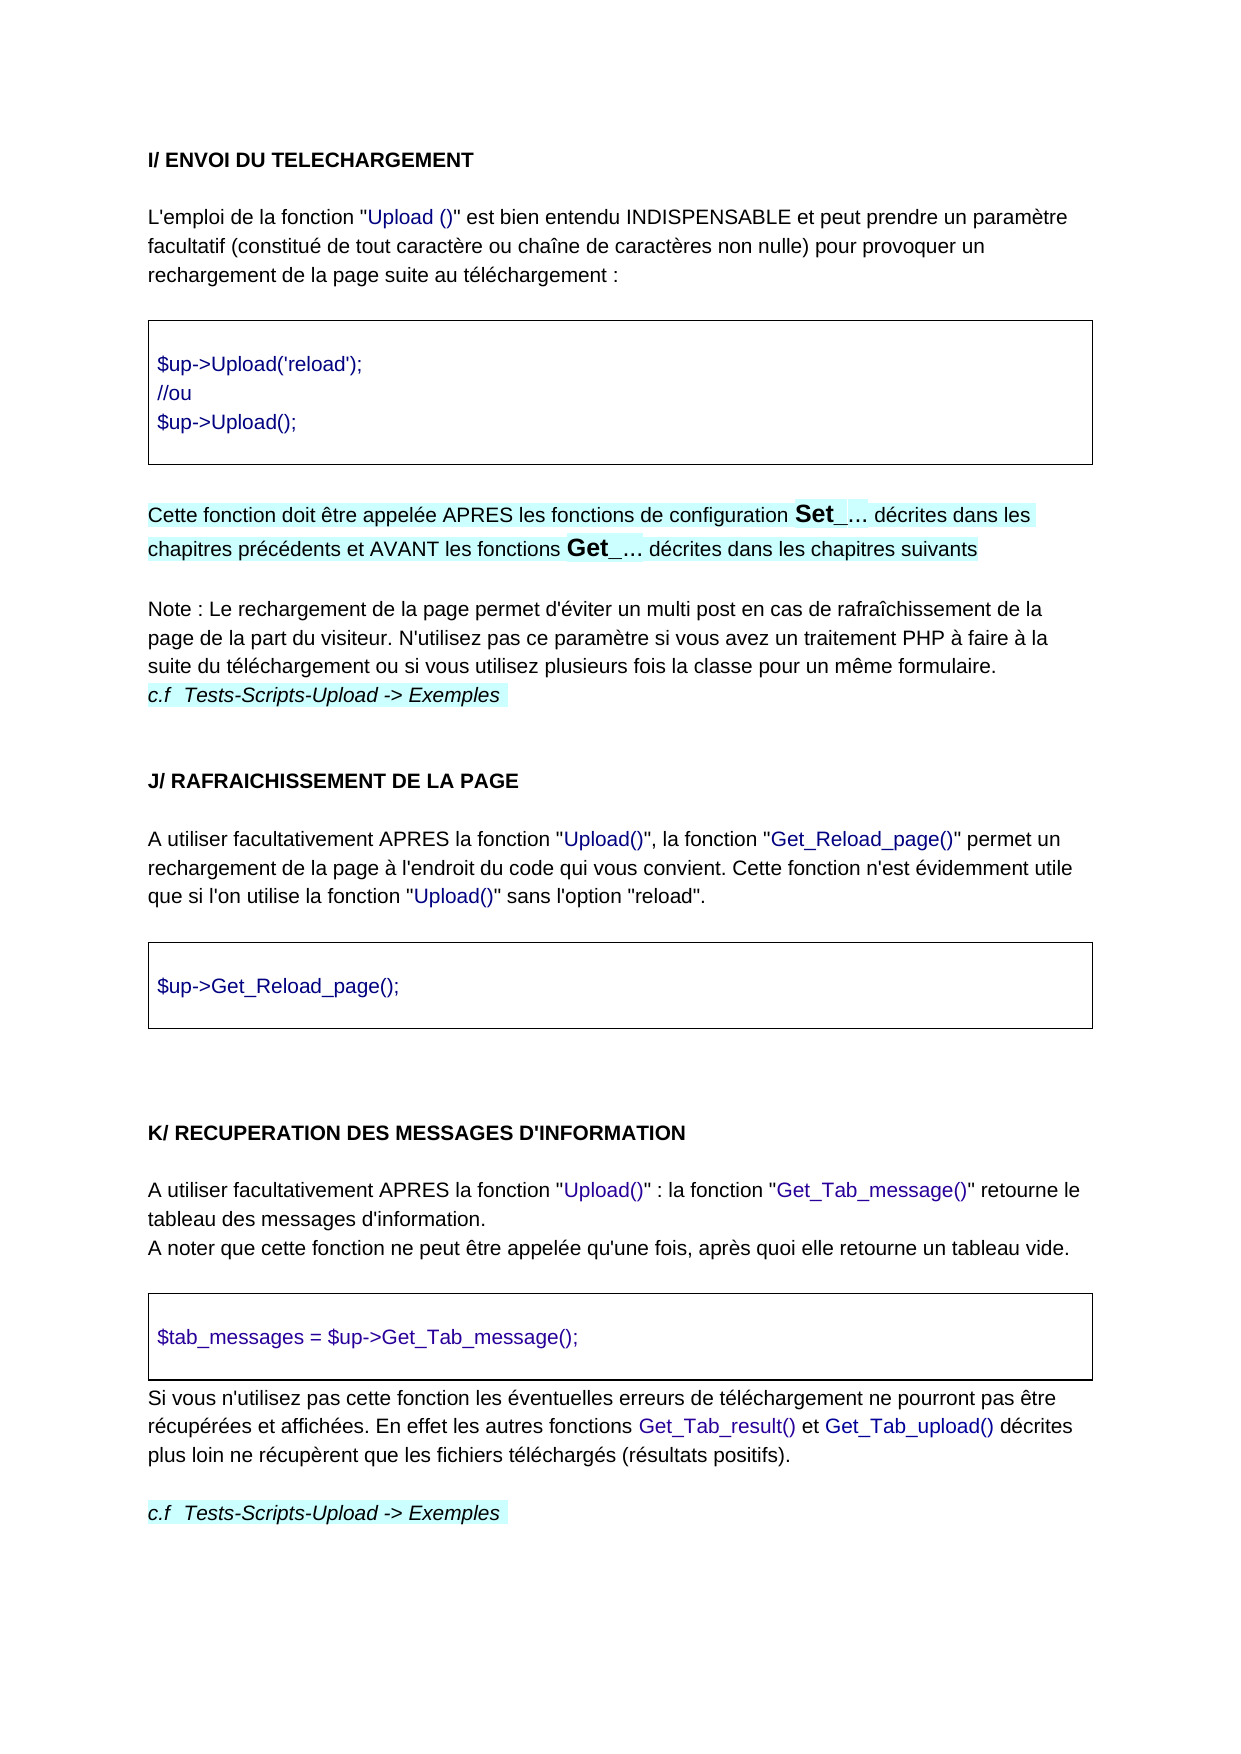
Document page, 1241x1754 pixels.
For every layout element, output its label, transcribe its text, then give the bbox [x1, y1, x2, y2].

text $tab_messages = $up->Get_Tab_message(); [149, 1322, 1092, 1349]
text Note : Le rechargement de la page permet d'éviter un multi post en cas de rafraîchissement de la page de la part du visiteur. N'utilisez pas ce paramètre si vous avez un traitement PHP à faire à la suite du téléchargement ou si vous utilisez plusieurs fois la classe pour un même formulaire. [148, 597, 1093, 678]
text A utiliser facultativement APRES la fonction "Upload()", la fonction "Get_Reload_page()" permet un rechargement de la page à l'endroit du code qui vous convient. Cette fonction n'est évidemment utile que si l'on utilise la fonction "Upload()" sans l'option "reload". [148, 827, 1093, 908]
text I/ ENVOI DU TELECHARGEMENT [148, 148, 1093, 172]
text K/ RECUPERATION DES MESSAGES D'INFORMATION [148, 1120, 1093, 1144]
text Cette fonction doit être appelée APRES les fonctions de configuration Set_... décrites dans les chapitres précédents et AVANT les fonctions Get_... décrites dans les chapitres suivants [148, 499, 1093, 562]
text A noter que cette fonction ne peut être appelée qu'une fois, après quoi elle retourne un tableau vide. [148, 1235, 1093, 1259]
text $up->Get_Reload_page(); [149, 970, 1092, 997]
text L'emploi de la fonction "Upload ()" est bien entendu INDISPENSABLE et peut prendre un paramètre facultatif (constitué de tout caractère ou chaîne de caractères non nulle) pour provoquer un rechargement de la page suite au téléchargement : [148, 205, 1093, 287]
text $up->Upload(); [149, 406, 1092, 433]
text //ou [149, 378, 1092, 405]
text A utiliser facultativement APRES la fonction "Upload()" : la fonction "Get_Tab_message()" retourne le tableau des messages d'information. [148, 1178, 1093, 1231]
text c.f Tests-Scripts-Upload -> Exemples [148, 1500, 1093, 1524]
text $up->Upload('reload'); [149, 349, 1092, 376]
text J/ RAFRAICHISSEMENT DE LA PAGE [148, 769, 1093, 793]
text Si vous n'utilisez pas cette fonction les éventuelles erreurs de téléchargement ne pourront pas être récupérées et affichées. En effet les autres fonctions Get_Tab_result() et Get_Tab_upload() décrites plus loin ne récupèrent que les fichiers téléchargés (résultats positifs). [148, 1385, 1093, 1467]
text c.f Tests-Scripts-Upload -> Exemples [148, 683, 1093, 707]
